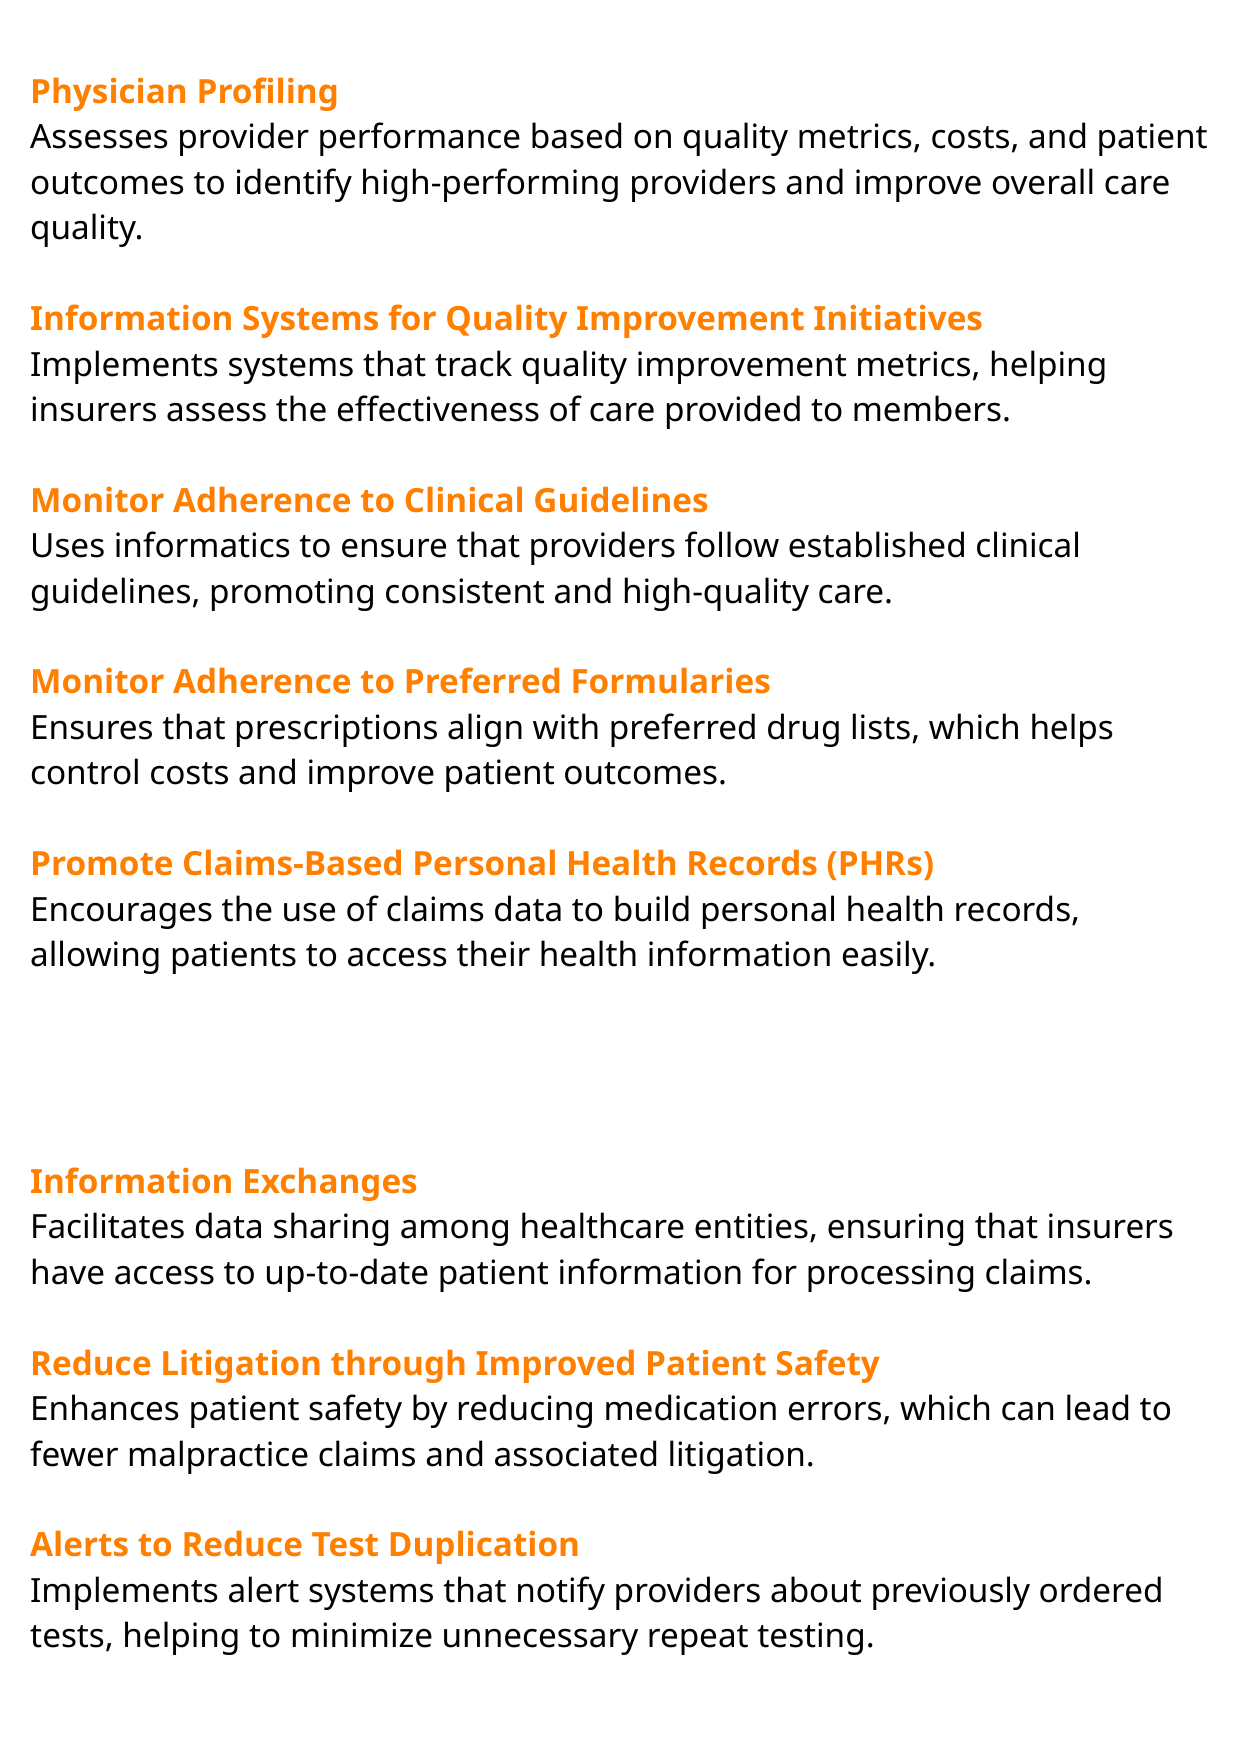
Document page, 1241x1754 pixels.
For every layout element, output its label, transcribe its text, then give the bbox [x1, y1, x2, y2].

subtitle Information Exchanges Facilitates data sharing among healthcare entities, ensuring that insurers have access to up-to-date patient information for processing claims. Reduce Litigation through Improved Patient Safety Enhances patient safety by reducing medication errors, which can lead to fewer malpractice claims and associated litigation. Alerts to Reduce Test Duplication Implements alert systems that notify providers about previously ordered tests, helping to minimize unnecessary repeat testing. [30, 1112, 1211, 1703]
subtitle Physician Profiling Assesses provider performance based on quality metrics, costs, and patient outcomes to identify high-performing providers and improve overall care quality. Information Systems for Quality Improvement Initiatives Implements systems that track quality improvement metrics, helping insurers assess the effectiveness of care provided to members. Monitor Adherence to Clinical Guidelines Uses informatics to ensure that providers follow established clinical guidelines, promoting consistent and high-quality care. Monitor Adherence to Preferred Formularies Ensures that prescriptions align with preferred drug lists, which helps control costs and improve patient outcomes. Promote Claims-Based Personal Health Records (PHRs) Encourages the use of claims data to build personal health records, allowing patients to access their health information easily. [30, 22, 1211, 1022]
